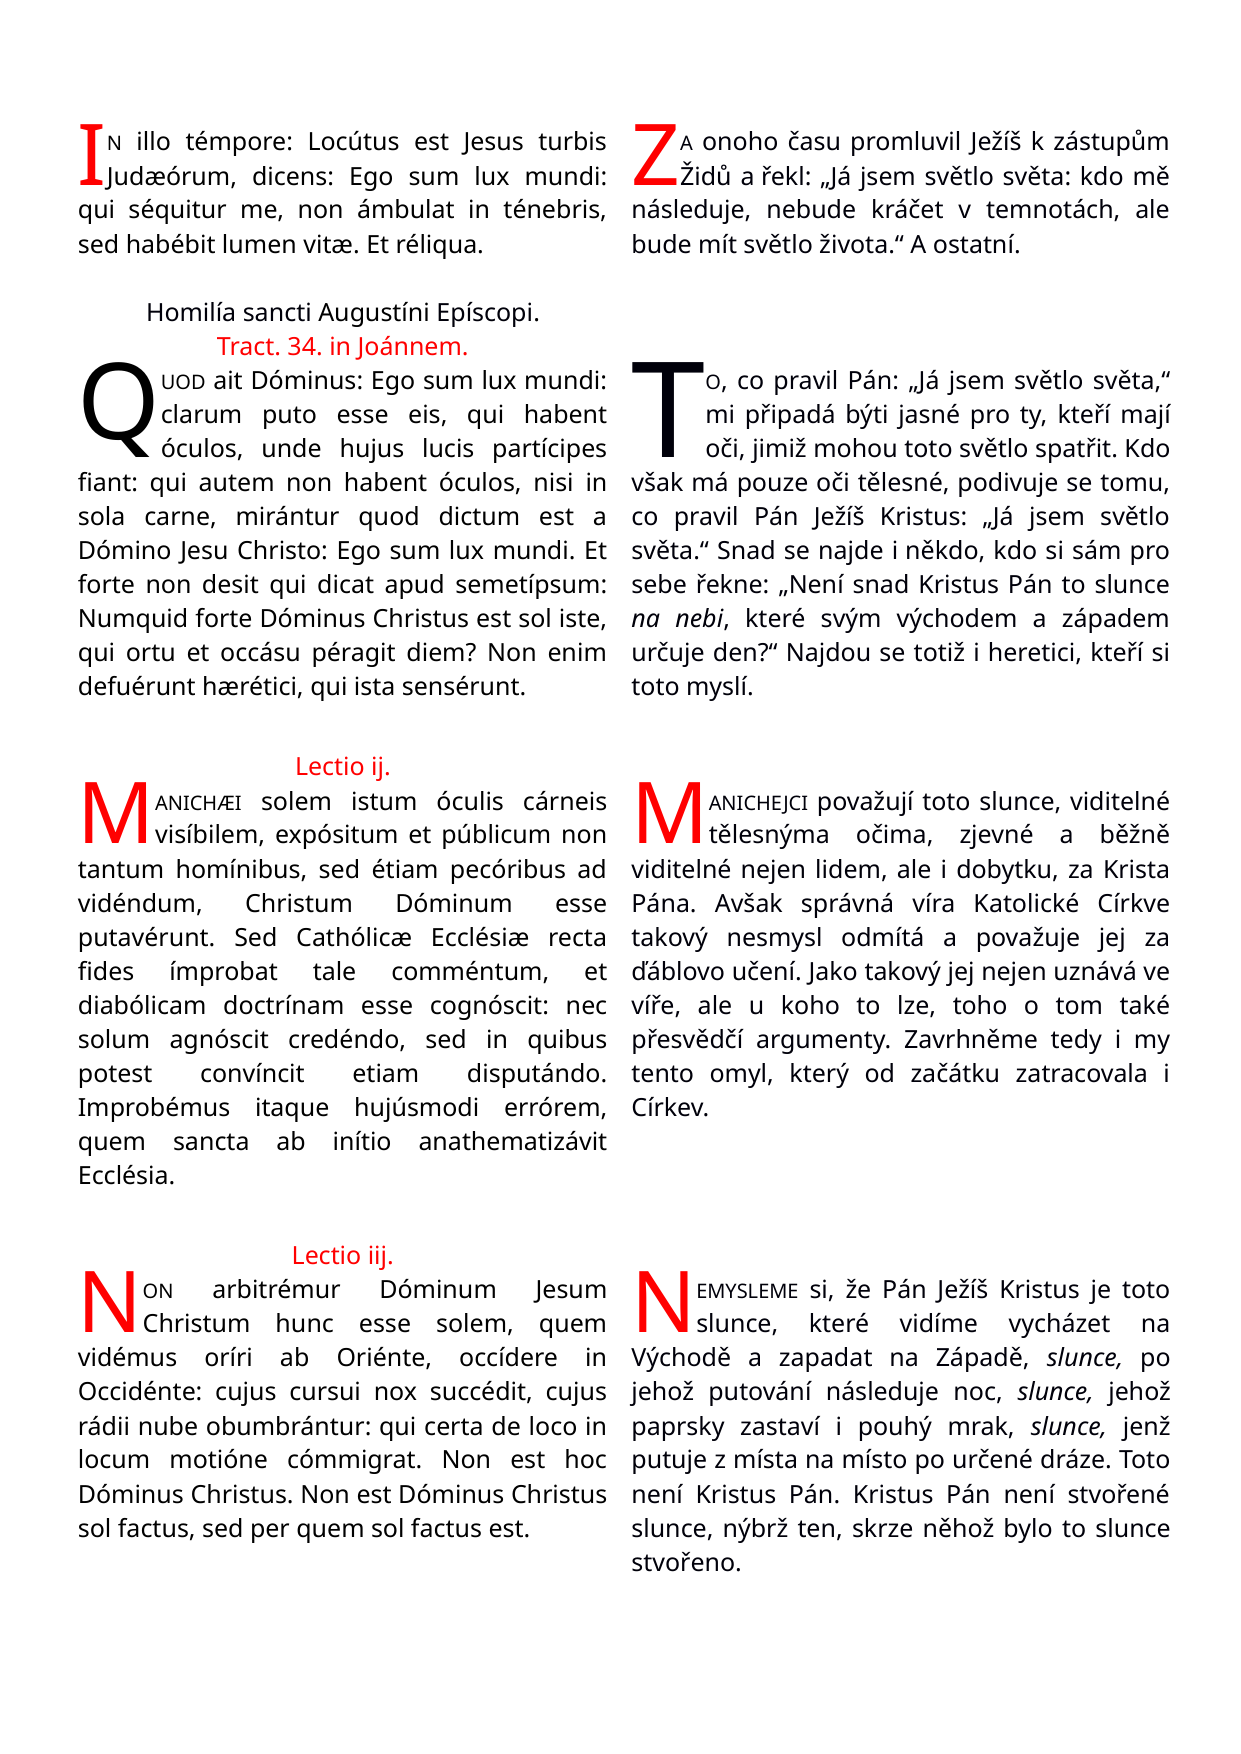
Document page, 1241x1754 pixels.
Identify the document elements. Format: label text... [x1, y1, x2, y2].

table_cell Lectio iij. Non arbitrémur Dóminum Jesum Christum hunc esse solem, quem vidémus oríri ab Oriénte, occídere in Occidénte: cujus cursui nox succédit, cujus rádii nube obumbrántur: qui certa de loco in locum motióne cómmigrat. Non est hoc Dóminus Christus. Non est Dóminus Christus sol factus, sed per quem sol factus est. [66, 1232, 619, 1584]
table_cell Lectio ij. Manichæi solem istum óculis cárneis visíbilem, expósitum et públicum non tantum homínibus, sed étiam pecóribus ad vidéndum, Christum Dóminum esse putavérunt. Sed Cathólicæ Ecclésiæ recta fides ímprobat tale comméntum, et diabólicam doctrínam esse cognóscit: nec solum agnóscit credéndo, sed in quibus potest convíncit etiam disputándo. Improbémus itaque hujúsmodi errórem, quem sancta ab inítio anathematizávit Ecclésia. [66, 743, 619, 1232]
table_cell Nemysleme si, že Pán Ježíš Kristus je toto slunce, které vidíme vycházet na Východě a zapadat na Západě, slunce, po jehož putování následuje noc, slunce, jehož paprsky zastaví i pouhý mrak, slunce, jenž putuje z místa na místo po určené dráze. Toto není Kristus Pán. Kristus Pán není stvořené slunce, nýbrž ten, skrze něhož bylo to slunce stvořeno. [619, 1232, 1182, 1584]
table_cell Léctio sancti Evangélii secúndum Joánnem. Lectio j. Cap. 8. In illo témpore: Locútus est Jesus turbis Judæórum, dicens: Ego sum lux mundi: qui séquitur me, non ámbulat in ténebris, sed habébit lumen vitæ. Et réliqua. Homilía sancti Augustíni Epíscopi. Tract. 34. in Joánnem. Quod ait Dóminus: Ego sum lux mundi: clarum puto esse eis, qui habent óculos, unde hujus lucis partícipes fiant: qui autem non habent óculos, nisi in sola carne, mirántur quod dictum est a Dómino Jesu Christo: Ego sum lux mundi. Et forte non desit qui dicat apud semetípsum: Numquid forte Dóminus Christus est sol iste, qui ortu et occásu péragit diem? Non enim defuérunt hærétici, qui ista sensérunt. [66, 118, 619, 743]
table_cell Za onoho času promluvil Ježíš k zástupům Židů a řekl: „Já jsem světlo světa: kdo mě následuje, nebude kráčet v temnotách, ale bude mít světlo života.“ A ostatní. To, co pravil Pán: „Já jsem světlo světa,“ mi připadá býti jasné pro ty, kteří mají oči, jimiž mohou toto světlo spatřit. Kdo však má pouze oči tělesné, podivuje se tomu, co pravil Pán Ježíš Kristus: „Já jsem světlo světa.“ Snad se najde i někdo, kdo si sám pro sebe řekne: „Není snad Kristus Pán to slunce na nebi, které svým východem a západem určuje den?“ Najdou se totiž i heretici, kteří si toto myslí. [619, 118, 1182, 743]
table_cell Manichejci považují toto slunce, viditelné tělesnýma očima, zjevné a běžně viditelné nejen lidem, ale i dobytku, za Krista Pána. Avšak správná víra Katolické Církve takový nesmysl odmítá a považuje jej za ďáblovo učení. Jako takový jej nejen uznává ve víře, ale u koho to lze, toho o tom také přesvědčí argumenty. Zavrhněme tedy i my tento omyl, který od začátku zatracovala i Církev. [619, 743, 1182, 1232]
